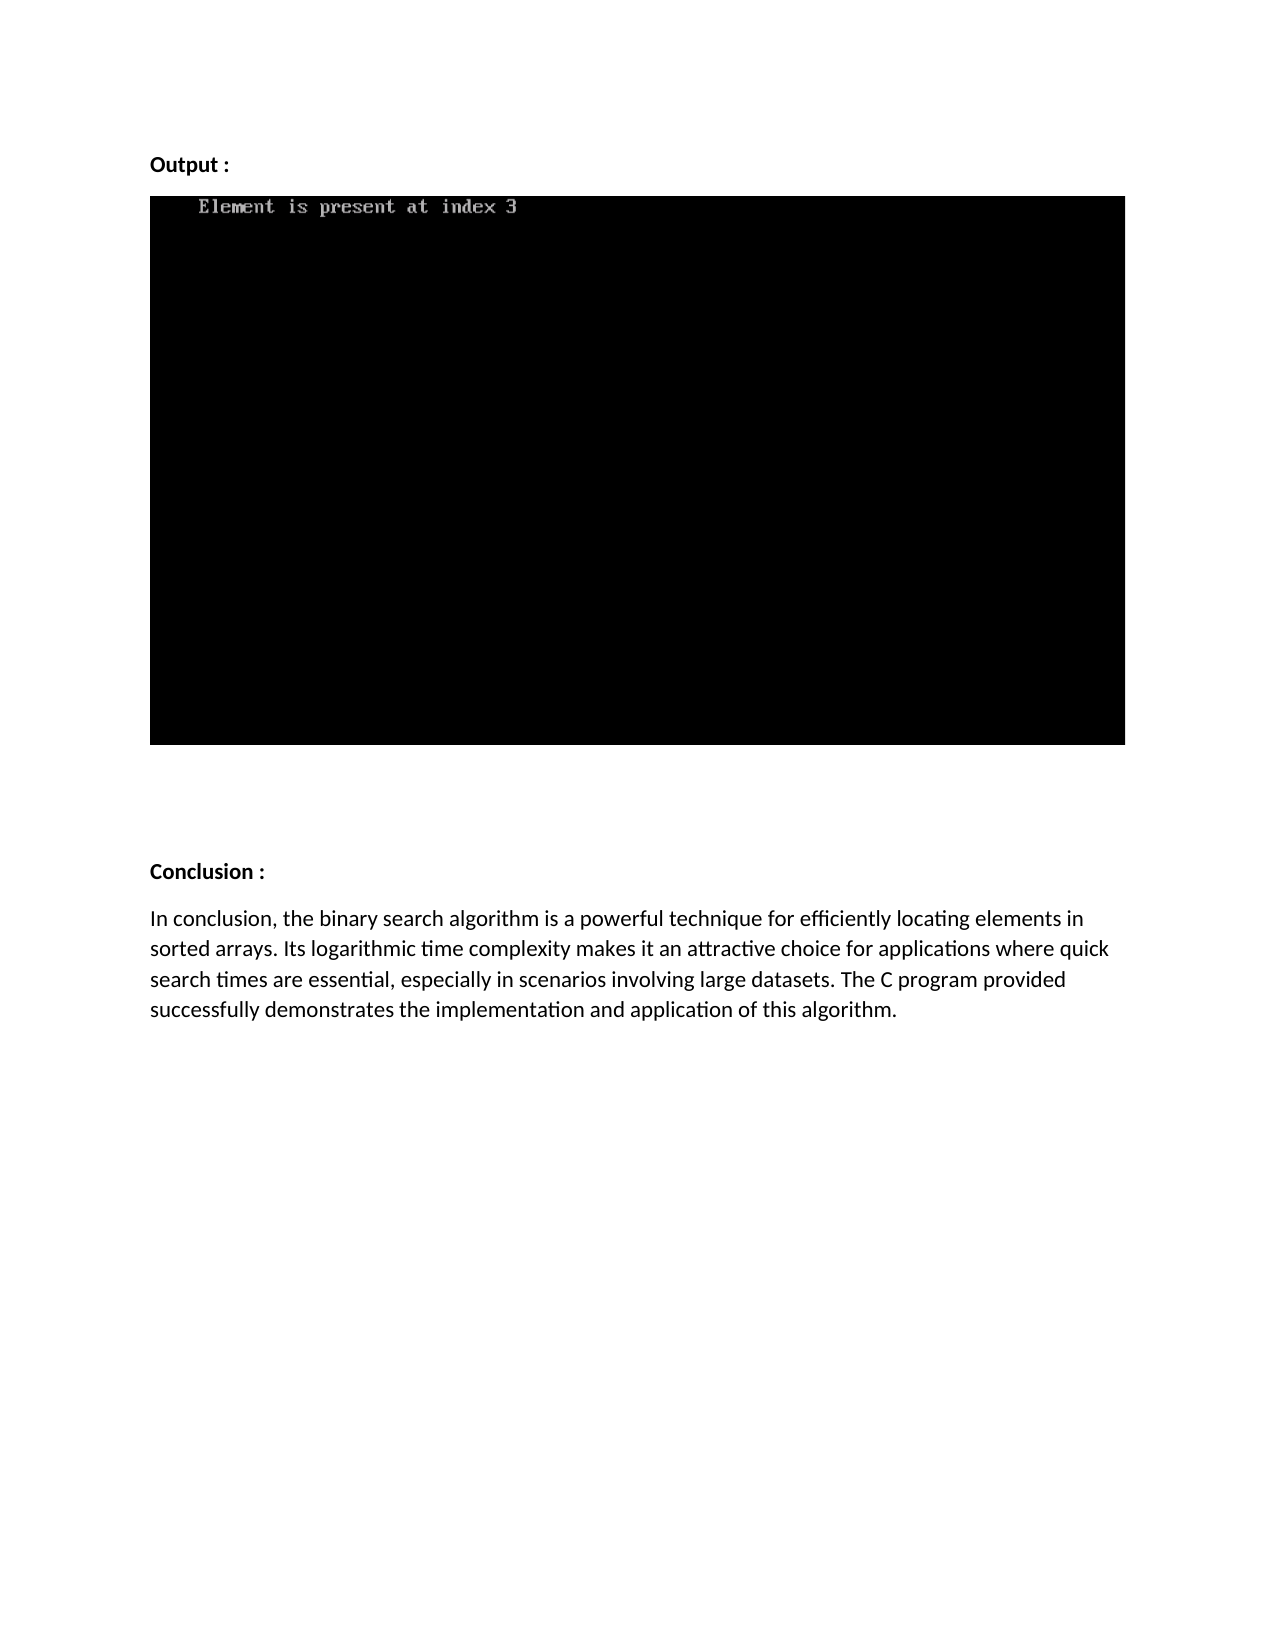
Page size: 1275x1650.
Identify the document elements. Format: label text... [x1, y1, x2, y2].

picture [150, 196, 1125, 745]
text In conclusion, the binary search algorithm is a powerful technique for efficiently locating elements in sorted arrays. Its logarithmic time complexity makes it an attractive choice for applications where quick search times are essential, especially in scenarios involving large datasets. The C program provided successfully demonstrates the implementation and application of this algorithm. [150, 904, 1125, 1023]
text Output : [150, 150, 1125, 178]
text Conclusion : [150, 857, 1125, 885]
